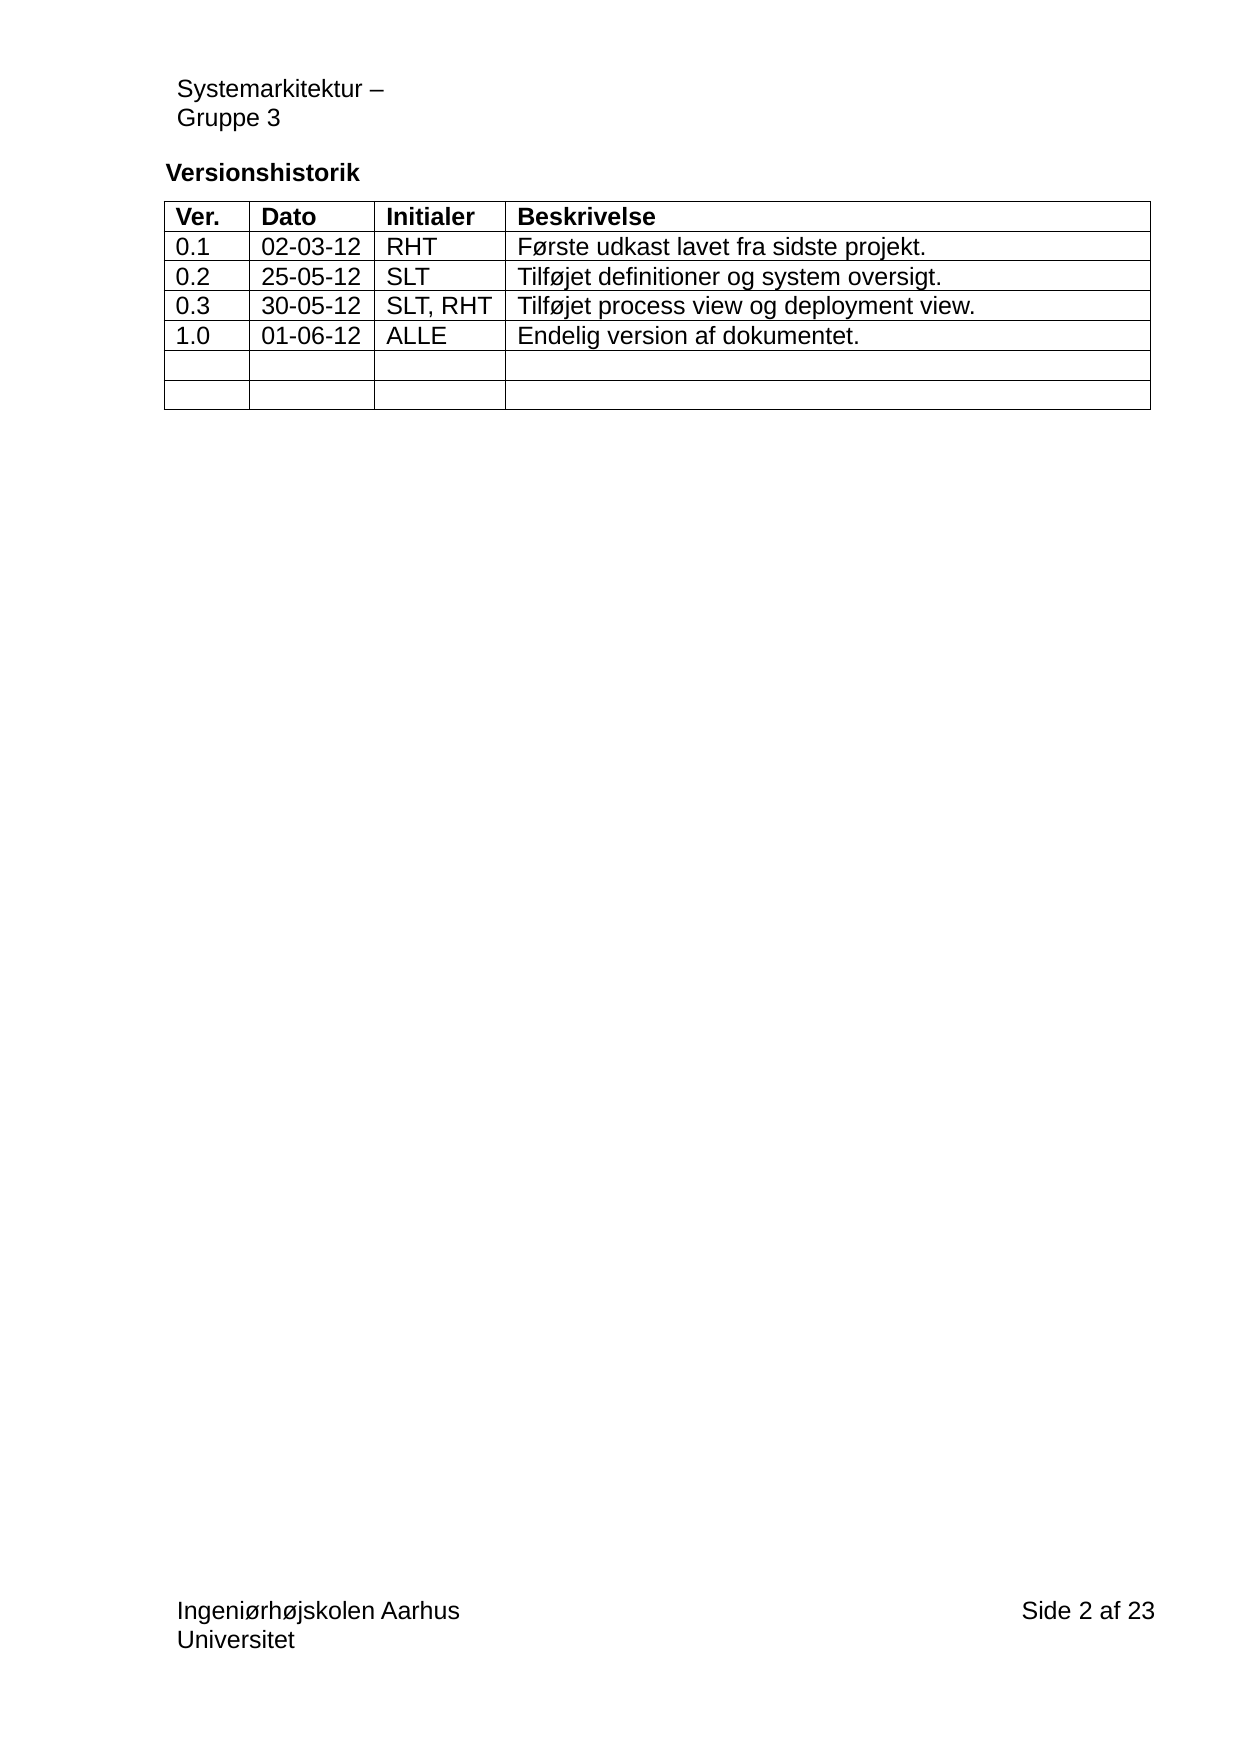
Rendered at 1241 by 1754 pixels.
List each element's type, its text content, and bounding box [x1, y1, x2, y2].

table_cell RHT [375, 232, 505, 260]
table_cell 25-05-12 [250, 261, 374, 290]
table_cell [165, 351, 249, 379]
table_header Beskrivelse [506, 202, 1150, 231]
table_cell [165, 381, 249, 409]
table_cell 0.3 [165, 291, 249, 320]
table_cell 1.0 [165, 321, 249, 350]
table_cell 02-03-12 [250, 232, 374, 260]
table_header Initialer [375, 202, 505, 231]
table_header Dato [250, 202, 374, 231]
table_cell Tilføjet definitioner og system oversigt. [506, 261, 1150, 290]
table_cell [506, 351, 1150, 379]
table_cell [375, 381, 505, 409]
table_cell 0.2 [165, 261, 249, 290]
text Versionshistorik [165, 158, 1152, 186]
table_cell ALLE [375, 321, 505, 350]
table_cell [250, 351, 374, 379]
table_cell [506, 381, 1150, 409]
table_cell 0.1 [165, 232, 249, 260]
table_cell Endelig version af dokumentet. [506, 321, 1150, 350]
table_cell Første udkast lavet fra sidste projekt. [506, 232, 1150, 260]
table_cell [250, 381, 374, 409]
table_cell SLT, RHT [375, 291, 505, 320]
table_cell Tilføjet process view og deployment view. [506, 291, 1150, 320]
table_cell 30-05-12 [250, 291, 374, 320]
table_cell SLT [375, 261, 505, 290]
table_header Ver. [165, 202, 249, 231]
table_cell [375, 351, 505, 379]
table_cell 01-06-12 [250, 321, 374, 350]
